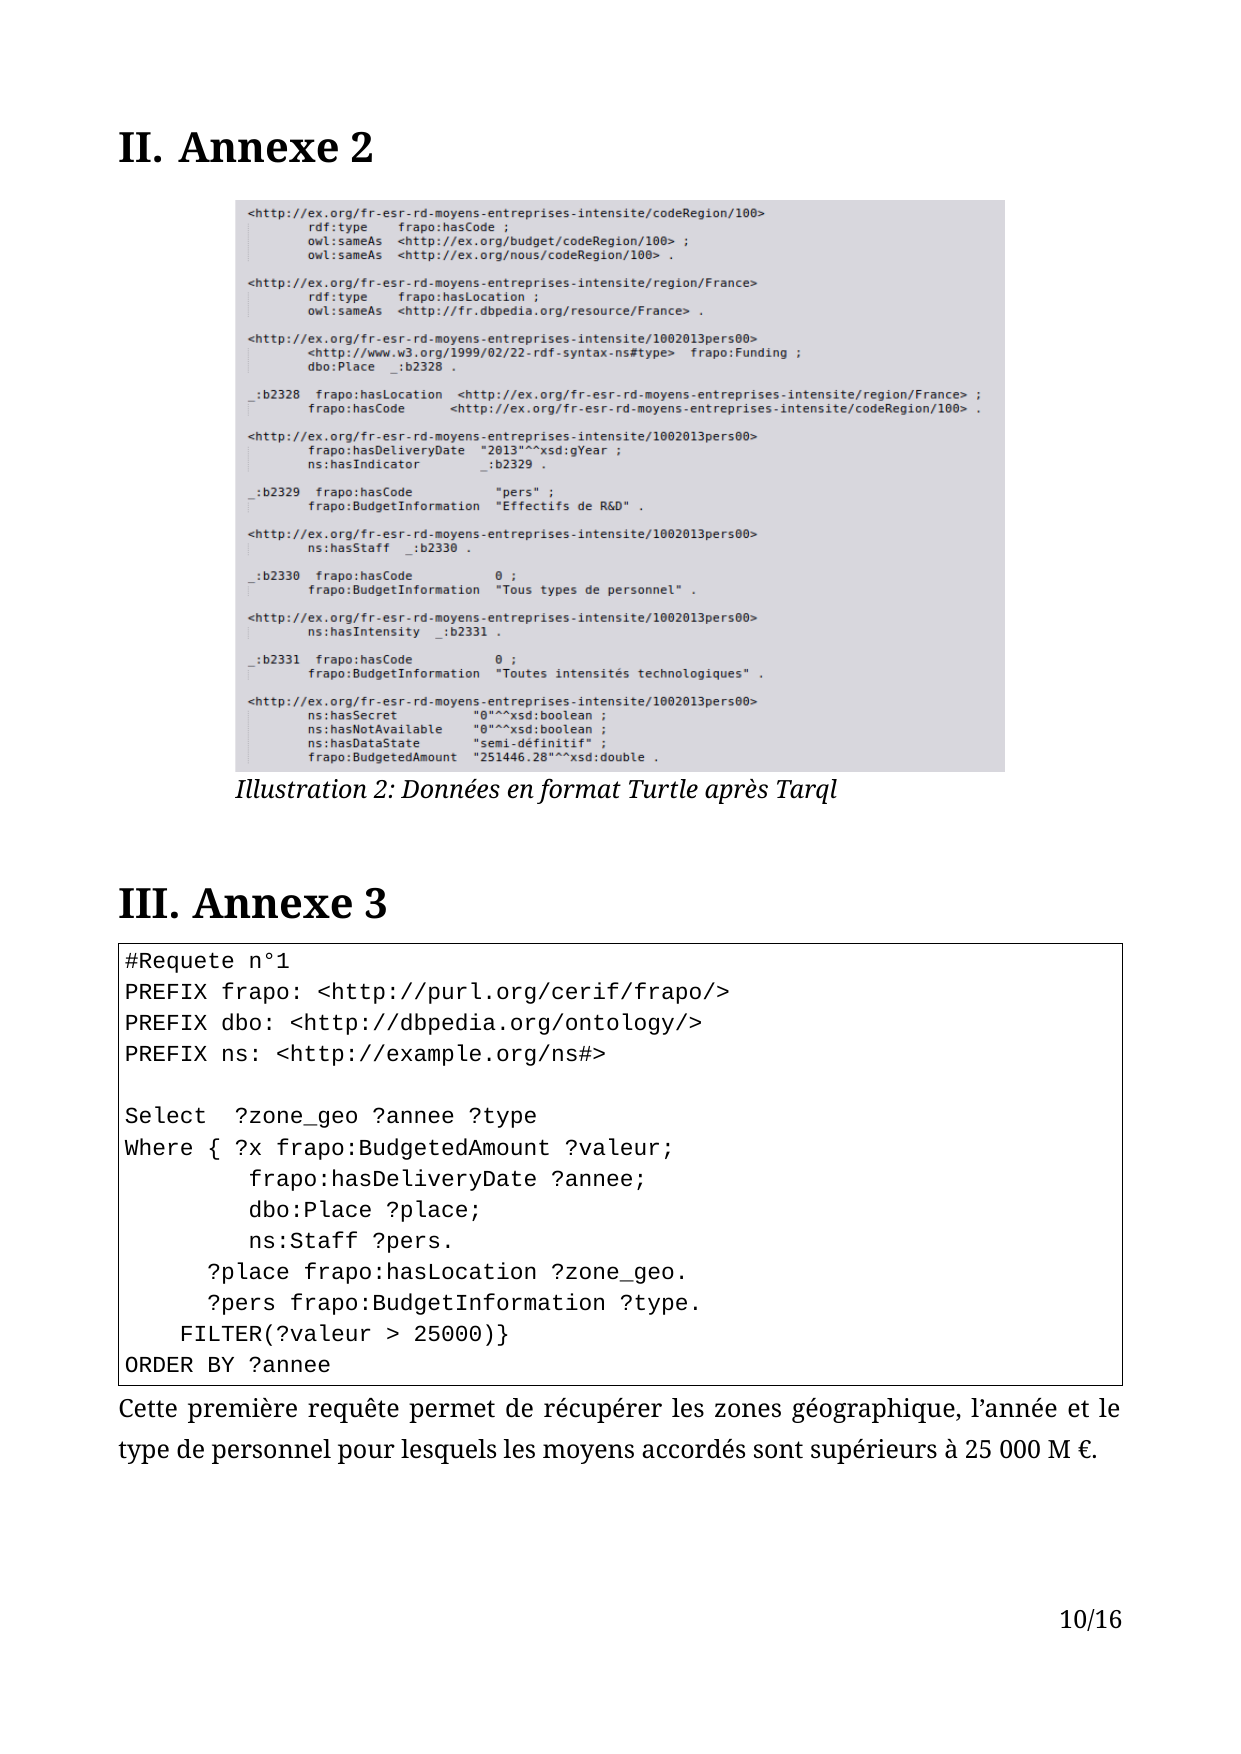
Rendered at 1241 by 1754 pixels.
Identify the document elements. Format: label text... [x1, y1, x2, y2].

text ?pers frapo:BudgetInformation ?type. [119, 1284, 1122, 1316]
text Where { ?x frapo:BudgetedAmount ?valeur; [119, 1129, 1122, 1160]
text #Requete n°1 [119, 944, 1122, 974]
text PREFIX frapo: <http://purl.org/cerif/frapo/> [119, 974, 1122, 1005]
text frapo:hasDeliveryDate ?annee; [119, 1160, 1122, 1191]
text Illustration 2: Données en format Turtle après Tarql [235, 772, 1005, 805]
text ORDER BY ?annee [119, 1347, 1122, 1385]
subtitle Annexe 3 [118, 874, 1122, 931]
text FILTER(?valeur > 25000)} [119, 1316, 1122, 1347]
text ?place frapo:hasLocation ?zone_geo. [119, 1253, 1122, 1284]
subtitle Annexe 2 [118, 118, 1122, 175]
text Select ?zone_geo ?annee ?type [119, 1098, 1122, 1129]
text dbo:Place ?place; [119, 1191, 1122, 1222]
text ns:Staff ?pers. [119, 1222, 1122, 1253]
text PREFIX dbo: <http://dbpedia.org/ontology/> [119, 1005, 1122, 1036]
picture [235, 200, 1005, 772]
text Cette première requête permet de récupérer les zones géographique, l’année et le type de personnel pour lesquels les moyens accordés sont supérieurs à 25 000 M €. [118, 1391, 1122, 1466]
text PREFIX ns: <http://example.org/ns#> [119, 1036, 1122, 1069]
